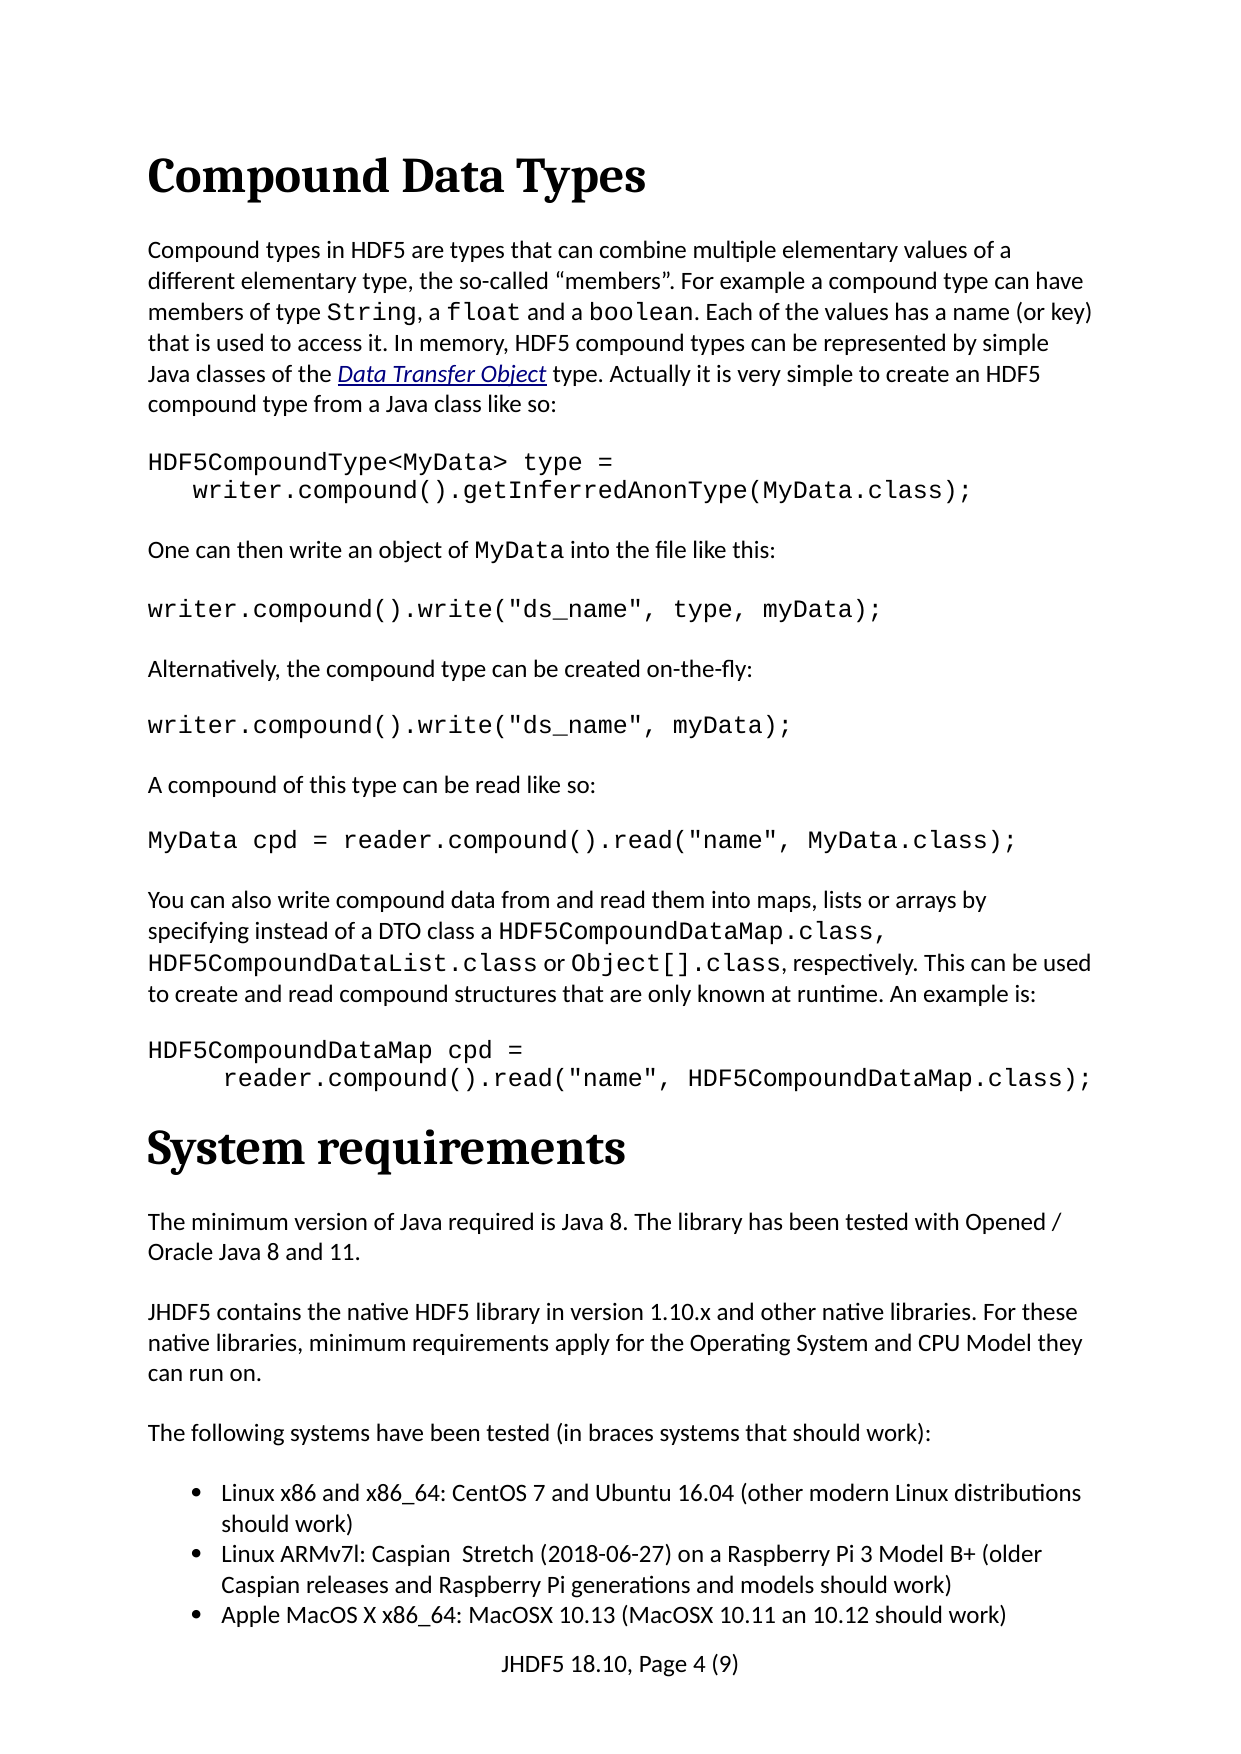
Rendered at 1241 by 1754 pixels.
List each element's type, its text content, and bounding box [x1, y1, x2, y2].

text The following systems have been tested (in braces systems that should work): [148, 1418, 1093, 1448]
text writer.compound().write("ds_name", myData); [148, 712, 1093, 741]
list Linux x86 and x86_64: CentOS 7 and Ubuntu 16.04 (other modern Linux distributions should work) [192, 1478, 1093, 1539]
text writer.compound().write("ds_name", type, myData); [148, 597, 1093, 625]
subtitle Compound Data Types [148, 148, 1093, 205]
text writer.compound().getInferredAnonType(MyData.class); [148, 478, 1093, 506]
list Apple MacOS X x86_64: MacOSX 10.13 (MacOSX 10.11 an 10.12 should work) [192, 1600, 1093, 1630]
text You can also write compound data from and read them into maps, lists or arrays by specifying instead of a DTO class a HDF5CompoundDataMap.class, HDF5CompoundDataList.class or Object[].class, respectively. This can be used to create and read compound structures that are only known at runtime. An example is: [148, 884, 1093, 1009]
text The minimum version of Java required is Java 8. The library has been tested with Opened / Oracle Java 8 and 11. [148, 1206, 1093, 1267]
text MyData cpd = reader.compound().read("name", MyData.class); [148, 828, 1093, 856]
subtitle System requirements [148, 1119, 1093, 1177]
text reader.compound().read("name", HDF5CompoundDataMap.class); [148, 1066, 1093, 1094]
text One can then write an object of MyData into the file like this: [148, 534, 1093, 566]
list Linux ARMv7l: Caspian Stretch (2018-06-27) on a Raspberry Pi 3 Model B+ (older Caspian releases and Raspberry Pi generations and models should work) [192, 1539, 1093, 1600]
text HDF5CompoundType<MyData> type = [148, 449, 1093, 478]
text Compound types in HDF5 are types that can combine multiple elementary values of a different elementary type, the so-called “members”. For example a compound type can have members of type String, a float and a boolean. Each of the values has a name (or key) that is used to access it. In memory, HDF5 compound types can be represented by simple Java classes of the Data Transfer Object type. Actually it is very simple to create an HDF5 compound type from a Java class like so: [148, 234, 1093, 419]
text A compound of this type can be read like so: [148, 769, 1093, 799]
text HDF5CompoundDataMap cpd = [148, 1037, 1093, 1066]
text JHDF5 contains the native HDF5 library in version 1.10.x and other native libraries. For these native libraries, minimum requirements apply for the Operating System and CPU Model they can run on. [148, 1297, 1093, 1388]
text Alternatively, the compound type can be created on-the-fly: [148, 653, 1093, 684]
